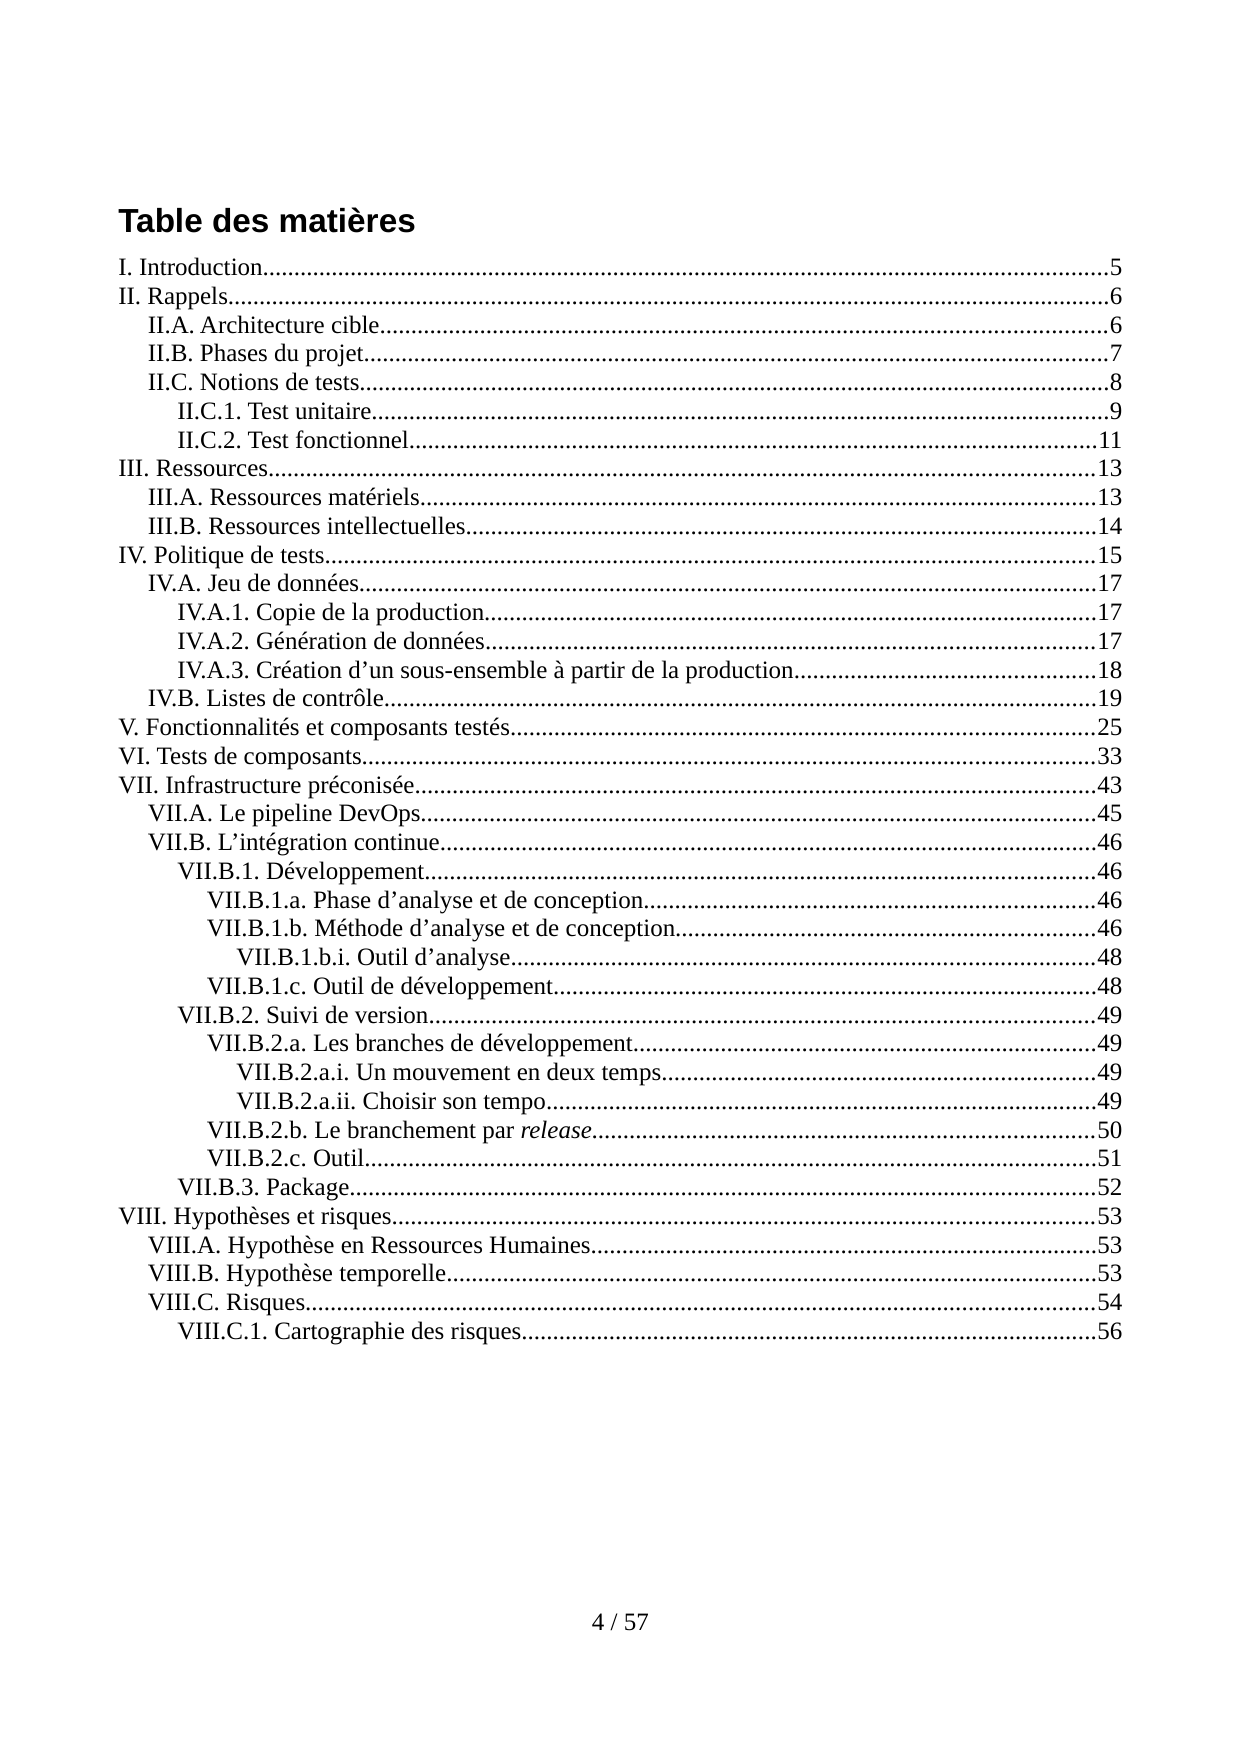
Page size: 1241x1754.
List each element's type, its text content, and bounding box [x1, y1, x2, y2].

text VII.B.1. Développement 46 [177, 856, 1122, 885]
text IV.B. Listes de contrôle 19 [148, 683, 1122, 712]
text VIII.B. Hypothèse temporelle 53 [148, 1258, 1122, 1287]
text VII.B. L’intégration continue 46 [148, 827, 1122, 856]
text IV. Politique de tests 15 [118, 540, 1122, 568]
text VII.B.2.c. Outil 51 [207, 1143, 1122, 1172]
text II.C.1. Test unitaire 9 [177, 396, 1122, 425]
subtitle Table des matières [118, 201, 1122, 240]
text VII.B.1.b.i. Outil d’analyse 48 [236, 942, 1122, 971]
text VII.B.2. Suivi de version 49 [177, 1000, 1122, 1028]
text VII.B.2.a.ii. Choisir son tempo 49 [236, 1086, 1122, 1115]
text VII. Infrastructure préconisée 43 [118, 770, 1122, 798]
text V. Fonctionnalités et composants testés 25 [118, 712, 1122, 741]
text III. Ressources 13 [118, 453, 1122, 482]
text VIII.C. Risques 54 [148, 1287, 1122, 1316]
text IV.A.2. Génération de données 17 [177, 626, 1122, 655]
text VII.B.2.b. Le branchement par release 50 [207, 1115, 1122, 1143]
text II.C.2. Test fonctionnel 11 [177, 425, 1122, 453]
text VII.B.2.a. Les branches de développement 49 [207, 1028, 1122, 1057]
text IV.A.1. Copie de la production 17 [177, 597, 1122, 626]
text VII.B.1.b. Méthode d’analyse et de conception 46 [207, 913, 1122, 942]
text III.B. Ressources intellectuelles 14 [148, 511, 1122, 540]
text VIII. Hypothèses et risques 53 [118, 1201, 1122, 1230]
text VII.A. Le pipeline DevOps 45 [148, 798, 1122, 827]
text IV.A.3. Création d’un sous-ensemble à partir de la production 18 [177, 655, 1122, 683]
text VIII.A. Hypothèse en Ressources Humaines 53 [148, 1230, 1122, 1258]
text III.A. Ressources matériels 13 [148, 482, 1122, 511]
text VII.B.1.c. Outil de développement 48 [207, 971, 1122, 1000]
text IV.A. Jeu de données 17 [148, 568, 1122, 597]
text VII.B.3. Package 52 [177, 1172, 1122, 1201]
text VI. Tests de composants 33 [118, 741, 1122, 770]
text VII.B.1.a. Phase d’analyse et de conception 46 [207, 885, 1122, 913]
text II. Rappels 6 [118, 281, 1122, 310]
text I. Introduction 5 [118, 252, 1122, 281]
text II.A. Architecture cible 6 [148, 310, 1122, 338]
text VII.B.2.a.i. Un mouvement en deux temps 49 [236, 1057, 1122, 1086]
text VIII.C.1. Cartographie des risques 56 [177, 1316, 1122, 1345]
text II.C. Notions de tests 8 [148, 367, 1122, 396]
text II.B. Phases du projet 7 [148, 338, 1122, 367]
